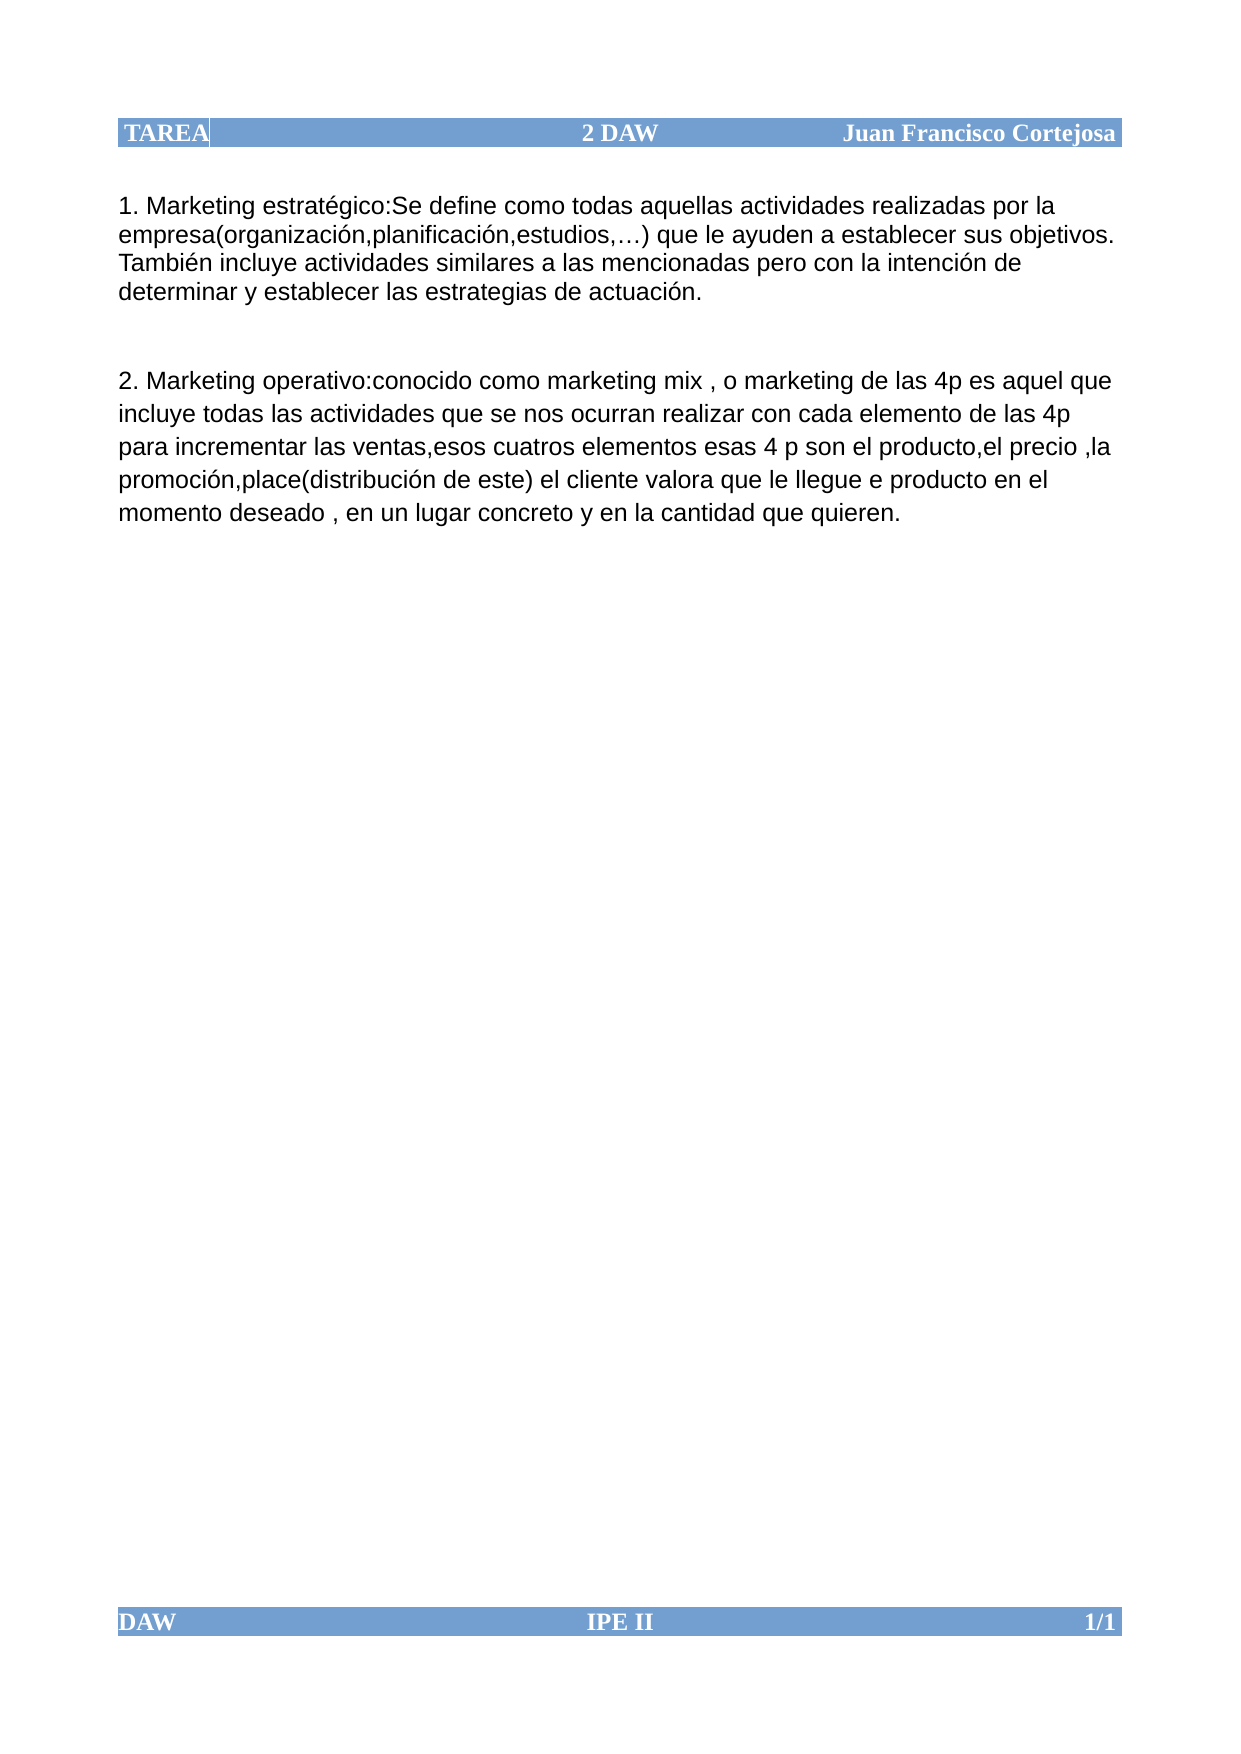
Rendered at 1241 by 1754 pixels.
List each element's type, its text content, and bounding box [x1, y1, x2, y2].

text 2. Marketing operativo:conocido como marketing mix , o marketing de las 4p es aquel que incluye todas las actividades que se nos ocurran realizar con cada elemento de las 4p para incrementar las ventas,esos cuatros elementos esas 4 p son el producto,el precio ,la promoción,place(distribución de este) el cliente valora que le llegue e producto en el momento deseado , en un lugar concreto y en la cantidad que quieren. [118, 366, 1122, 527]
subtitle 1. Marketing estratégico:Se define como todas aquellas actividades realizadas por la empresa(organización,planificación,estudios,…) que le ayuden a establecer sus objetivos. También incluye actividades similares a las mencionadas pero con la intención de determinar y establecer las estrategias de actuación. [118, 191, 1122, 306]
